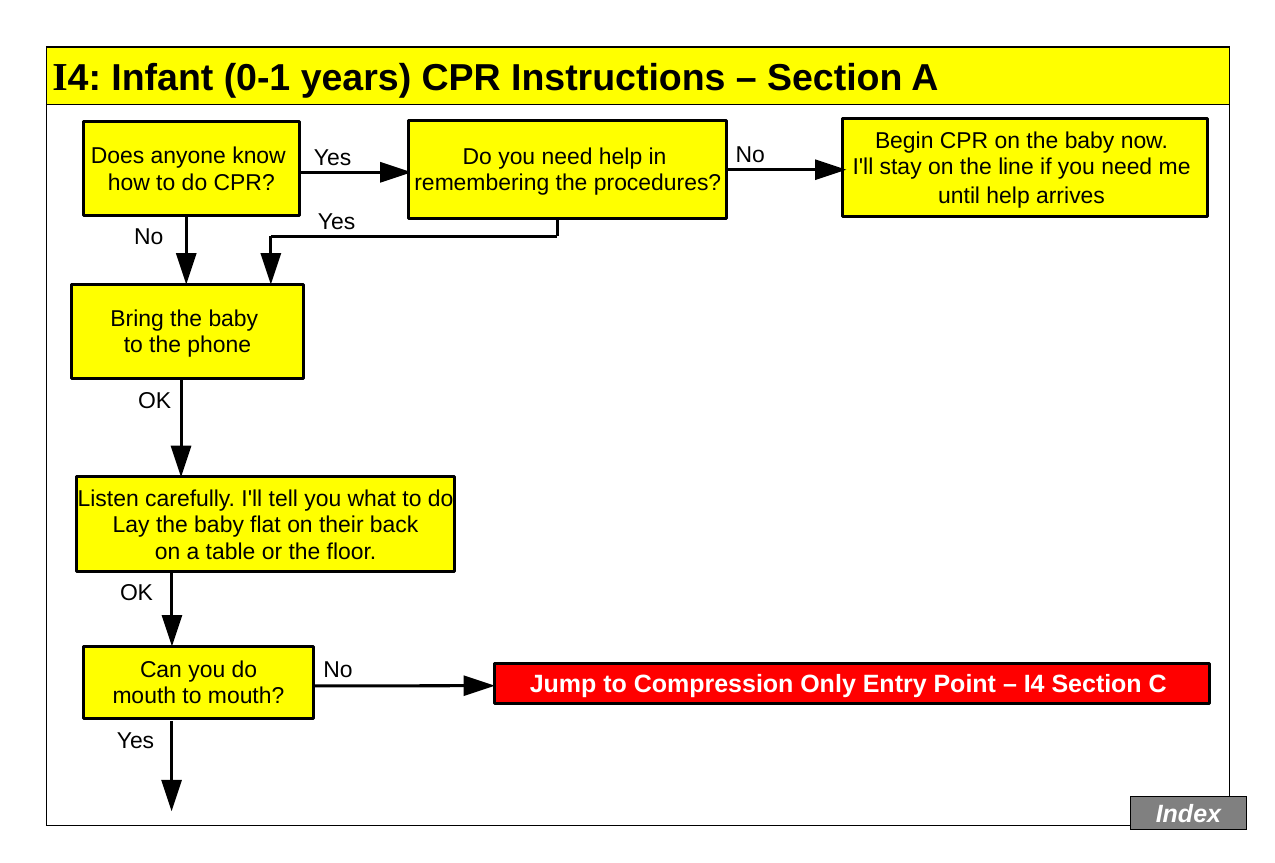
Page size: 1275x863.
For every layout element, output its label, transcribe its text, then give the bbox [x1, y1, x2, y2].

table_header I4: Infant (0-1 years) CPR Instructions – Section A [47, 48, 1229, 104]
table_cell [47, 105, 1229, 825]
